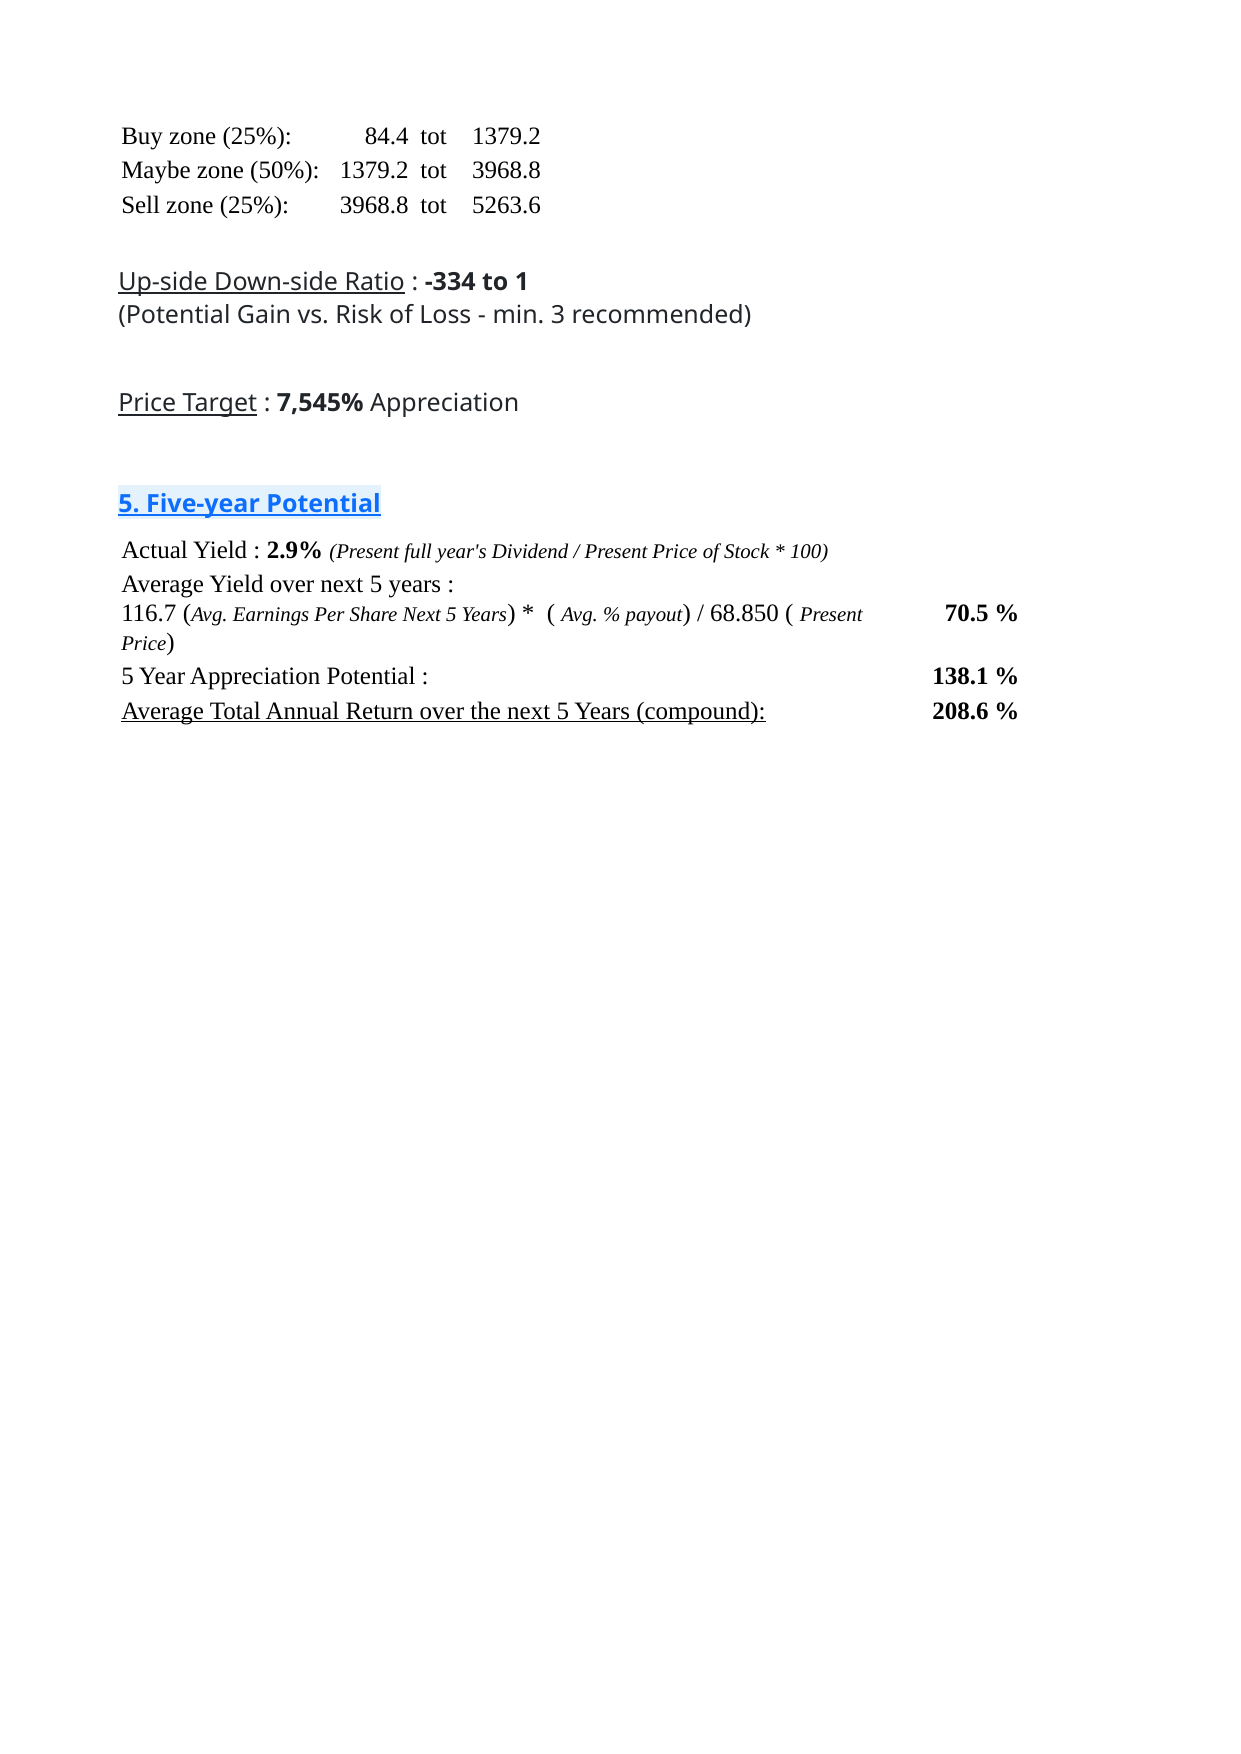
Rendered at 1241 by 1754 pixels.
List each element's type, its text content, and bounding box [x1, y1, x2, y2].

subtitle 5. Five-year Potential [118, 485, 1122, 519]
table_cell 3968.8 [460, 153, 543, 187]
table_cell tot [411, 187, 460, 222]
table_cell Average Total Annual Return over the next 5 Years (compound): [118, 693, 924, 728]
table_cell 70.5 [924, 566, 991, 658]
table_cell Average Yield over next 5 years : 116.7 (Avg. Earnings Per Share Next 5 Years) * ( Avg. % payout) / 68.850 ( Present Price) [118, 566, 924, 658]
table_cell 208.6 [924, 693, 991, 728]
table_cell % [991, 659, 1032, 693]
table_header [991, 532, 1032, 566]
text Price Target : 7,545% Appreciation [118, 385, 1122, 419]
table_cell % [991, 566, 1032, 658]
table_cell % [991, 693, 1032, 728]
table_cell 5263.6 [460, 187, 543, 222]
table_cell Sell zone (25%): [118, 187, 331, 222]
table_cell 1379.2 [331, 153, 411, 187]
table_cell 5 Year Appreciation Potential : [118, 659, 924, 693]
table_cell tot [411, 153, 460, 187]
table_header Buy zone (25%): [118, 118, 331, 153]
table_cell Maybe zone (50%): [118, 153, 331, 187]
table_header 84.4 [331, 118, 411, 153]
table_header tot [411, 118, 460, 153]
table_header Actual Yield : 2.9% (Present full year's Dividend / Present Price of Stock * 100) [118, 532, 924, 566]
table_cell 138.1 [924, 659, 991, 693]
text Up-side Down-side Ratio : -334 to 1 (Potential Gain vs. Risk of Loss - min. 3 recommended) [118, 263, 1122, 331]
table_header 1379.2 [460, 118, 543, 153]
table_header [924, 532, 991, 566]
table_cell 3968.8 [331, 187, 411, 222]
